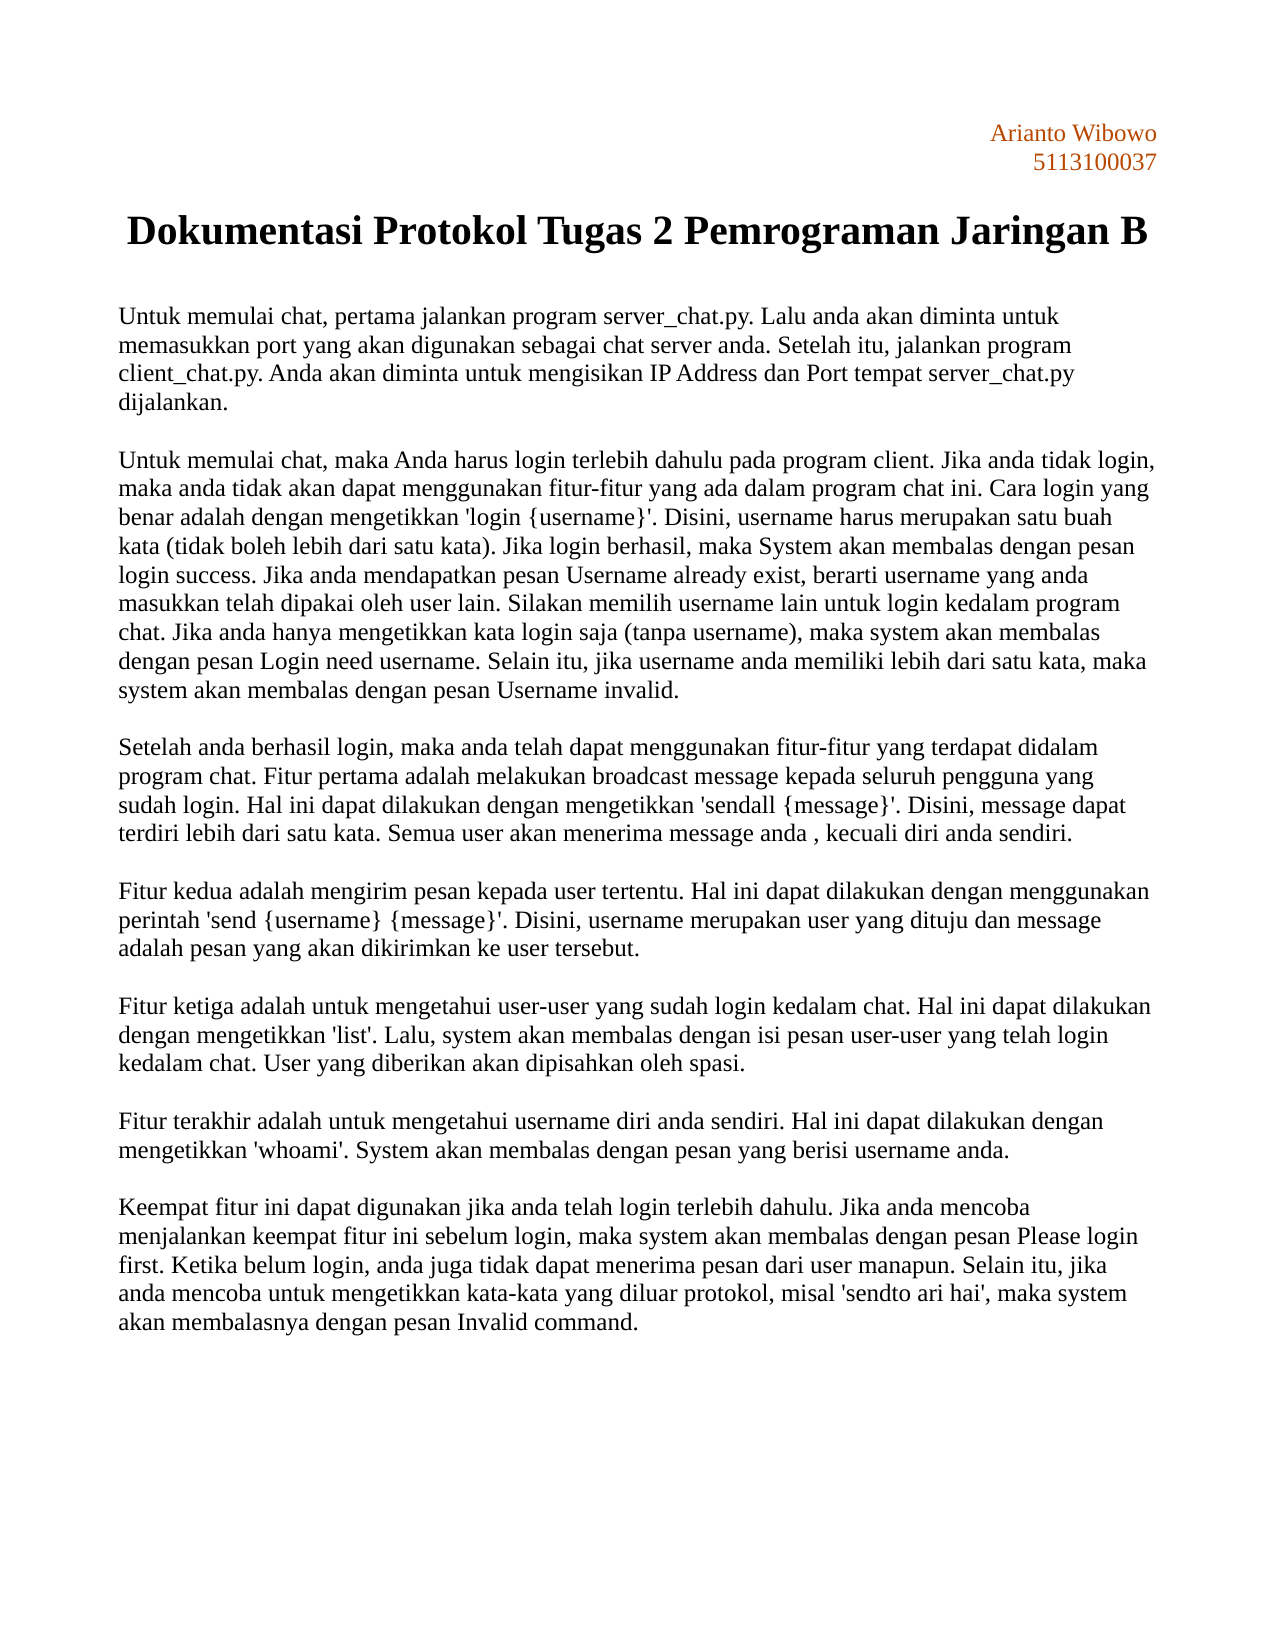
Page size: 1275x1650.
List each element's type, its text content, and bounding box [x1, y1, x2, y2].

text Fitur ketiga adalah untuk mengetahui user-user yang sudah login kedalam chat. Hal ini dapat dilakukan dengan mengetikkan 'list'. Lalu, system akan membalas dengan isi pesan user-user yang telah login kedalam chat. User yang diberikan akan dipisahkan oleh spasi. [118, 991, 1157, 1077]
text Dokumentasi Protokol Tugas 2 Pemrograman Jaringan B [118, 205, 1157, 253]
text Fitur kedua adalah mengirim pesan kepada user tertentu. Hal ini dapat dilakukan dengan menggunakan perintah 'send {username} {message}'. Disini, username merupakan user yang dituju dan message adalah pesan yang akan dikirimkan ke user tersebut. [118, 876, 1157, 962]
text Keempat fitur ini dapat digunakan jika anda telah login terlebih dahulu. Jika anda mencoba menjalankan keempat fitur ini sebelum login, maka system akan membalas dengan pesan Please login first. Ketika belum login, anda juga tidak dapat menerima pesan dari user manapun. Selain itu, jika anda mencoba untuk mengetikkan kata-kata yang diluar protokol, misal 'sendto ari hai', maka system akan membalasnya dengan pesan Invalid command. [118, 1192, 1157, 1336]
text Untuk memulai chat, maka Anda harus login terlebih dahulu pada program client. Jika anda tidak login, maka anda tidak akan dapat menggunakan fitur-fitur yang ada dalam program chat ini. Cara login yang benar adalah dengan mengetikkan 'login {username}'. Disini, username harus merupakan satu buah kata (tidak boleh lebih dari satu kata). Jika login berhasil, maka System akan membalas dengan pesan login success. Jika anda mendapatkan pesan Username already exist, berarti username yang anda masukkan telah dipakai oleh user lain. Silakan memilih username lain untuk login kedalam program chat. Jika anda hanya mengetikkan kata login saja (tanpa username), maka system akan membalas dengan pesan Login need username. Selain itu, jika username anda memiliki lebih dari satu kata, maka system akan membalas dengan pesan Username invalid. [118, 445, 1157, 703]
text Setelah anda berhasil login, maka anda telah dapat menggunakan fitur-fitur yang terdapat didalam program chat. Fitur pertama adalah melakukan broadcast message kepada seluruh pengguna yang sudah login. Hal ini dapat dilakukan dengan mengetikkan 'sendall {message}'. Disini, message dapat terdiri lebih dari satu kata. Semua user akan menerima message anda , kecuali diri anda sendiri. [118, 732, 1157, 847]
text Untuk memulai chat, pertama jalankan program server_chat.py. Lalu anda akan diminta untuk memasukkan port yang akan digunakan sebagai chat server anda. Setelah itu, jalankan program client_chat.py. Anda akan diminta untuk mengisikan IP Address dan Port tempat server_chat.py dijalankan. [118, 301, 1157, 416]
text Fitur terakhir adalah untuk mengetahui username diri anda sendiri. Hal ini dapat dilakukan dengan mengetikkan 'whoami'. System akan membalas dengan pesan yang berisi username anda. [118, 1106, 1157, 1163]
